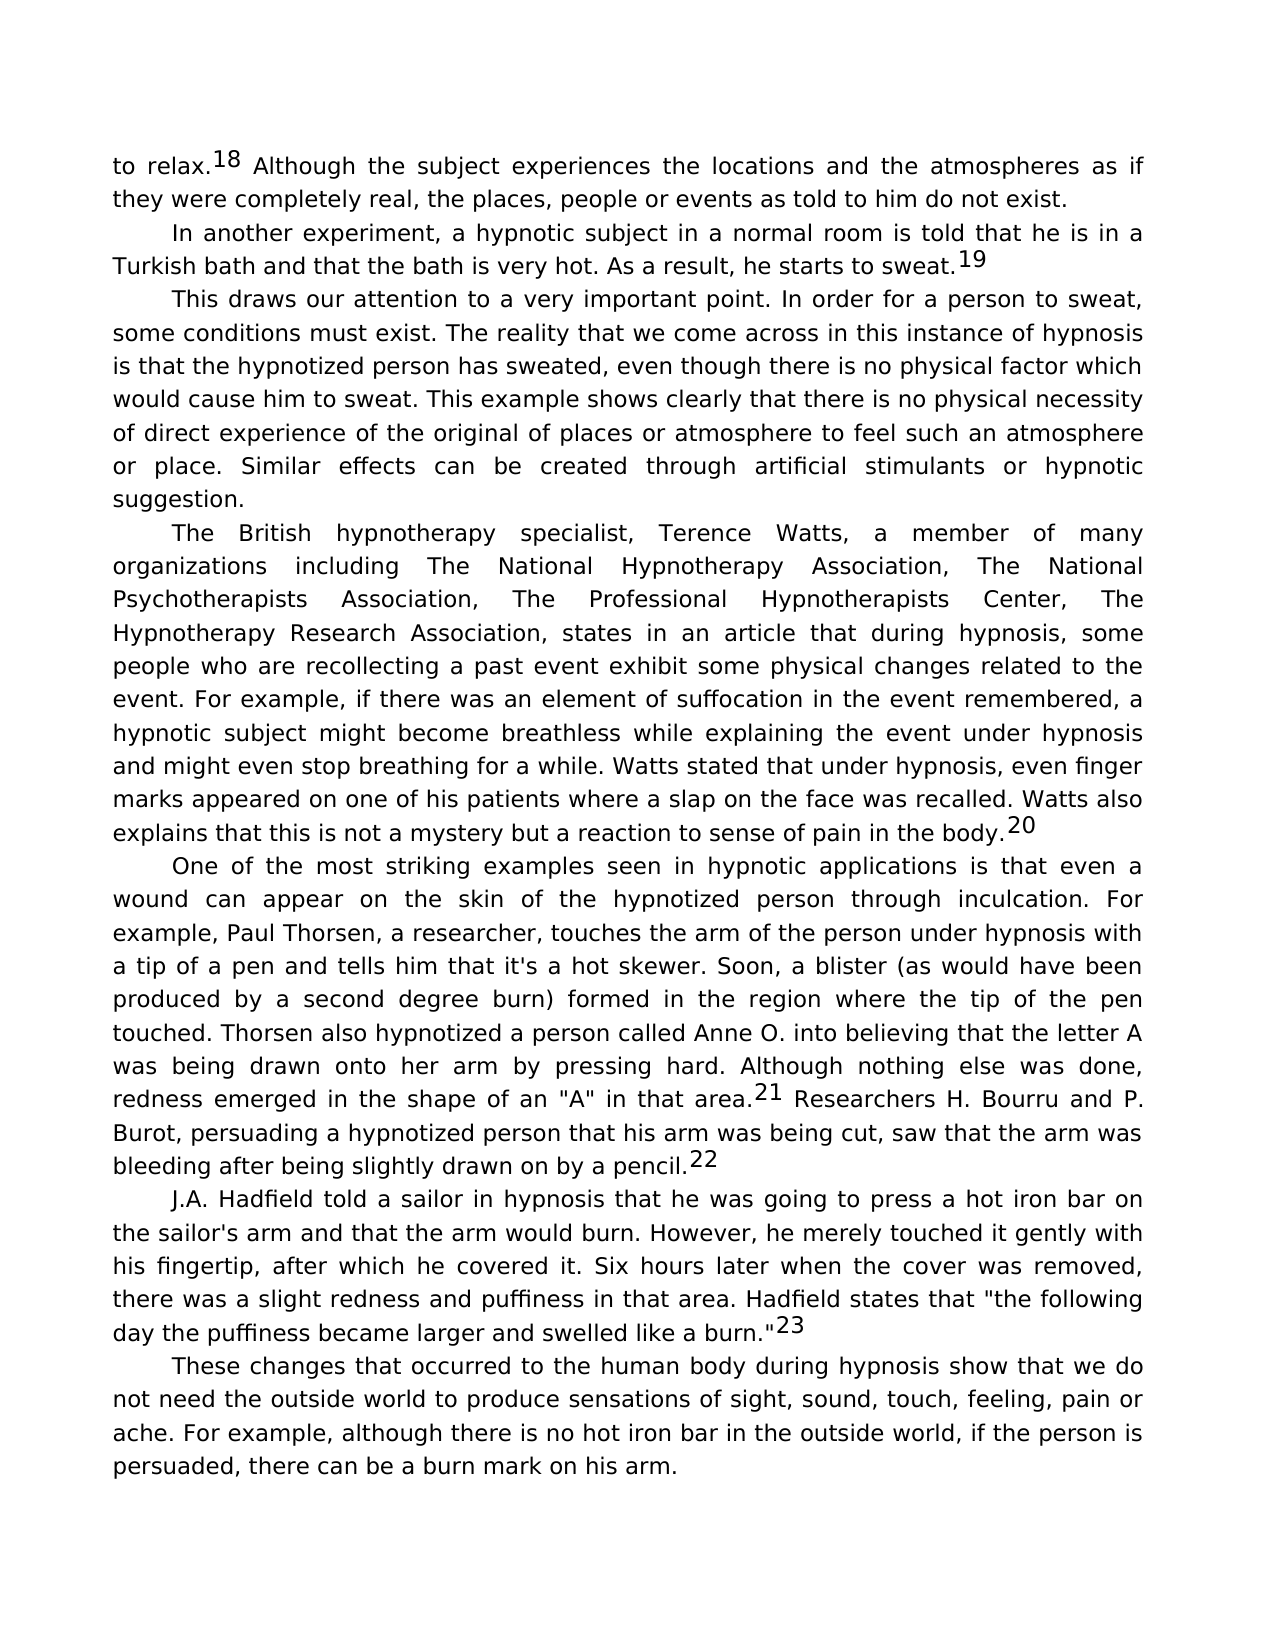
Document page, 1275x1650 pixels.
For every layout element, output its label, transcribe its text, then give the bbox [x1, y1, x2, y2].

text These changes that occurred to the human body during hypnosis show that we do not need the outside world to produce sensations of sight, sound, touch, feeling, pain or ache. For example, although there is no hot iron bar in the outside world, if the person is persuaded, there can be a burn mark on his arm. [112, 1348, 1145, 1481]
text The British hypnotherapy specialist, Terence Watts, a member of many organizations including The National Hypnotherapy Association, The National Psychotherapists Association, The Professional Hypnotherapists Center, The Hypnotherapy Research Association, states in an article that during hypnosis, some people who are recollecting a past event exhibit some physical changes related to the event. For example, if there was an element of suffocation in the event remembered, a hypnotic subject might become breathless while explaining the event under hypnosis and might even stop breathing for a while. Watts stated that under hypnosis, even finger marks appeared on one of his patients where a slap on the face was recalled. Watts also explains that this is not a mystery but a reaction to sense of pain in the body.20 [112, 514, 1145, 848]
text This draws our attention to a very important point. In order for a person to sweat, some conditions must exist. The reality that we come across in this instance of hypnosis is that the hypnotized person has sweated, even though there is no physical factor which would cause him to sweat. This example shows clearly that there is no physical necessity of direct experience of the original of places or atmosphere to feel such an atmosphere or place. Similar effects can be created through artificial stimulants or hypnotic suggestion. [112, 281, 1145, 514]
text One of the most striking examples seen in hypnotic applications is that even a wound can appear on the skin of the hypnotized person through inculcation. For example, Paul Thorsen, a researcher, touches the arm of the person under hypnosis with a tip of a pen and tells him that it's a hot skewer. Soon, a blister (as would have been produced by a second degree burn) formed in the region where the tip of the pen touched. Thorsen also hypnotized a person called Anne O. into believing that the letter A was being drawn onto her arm by pressing hard. Although nothing else was done, redness emerged in the shape of an "A" in that area.21 Researchers H. Bourru and P. Burot, persuading a hypnotized person that his arm was being cut, saw that the arm was bleeding after being slightly drawn on by a pencil.22 [112, 848, 1145, 1181]
text to relax.18 Although the subject experiences the locations and the atmospheres as if they were completely real, the places, people or events as told to him do not exist. [112, 148, 1145, 214]
text J.A. Hadfield told a sailor in hypnosis that he was going to press a hot iron bar on the sailor's arm and that the arm would burn. However, he merely touched it gently with his fingertip, after which he covered it. Six hours later when the cover was removed, there was a slight redness and puffiness in that area. Hadfield states that "the following day the puffiness became larger and swelled like a burn."23 [112, 1181, 1145, 1348]
text In another experiment, a hypnotic subject in a normal room is told that he is in a Turkish bath and that the bath is very hot. As a result, he starts to sweat.19 [112, 214, 1145, 281]
